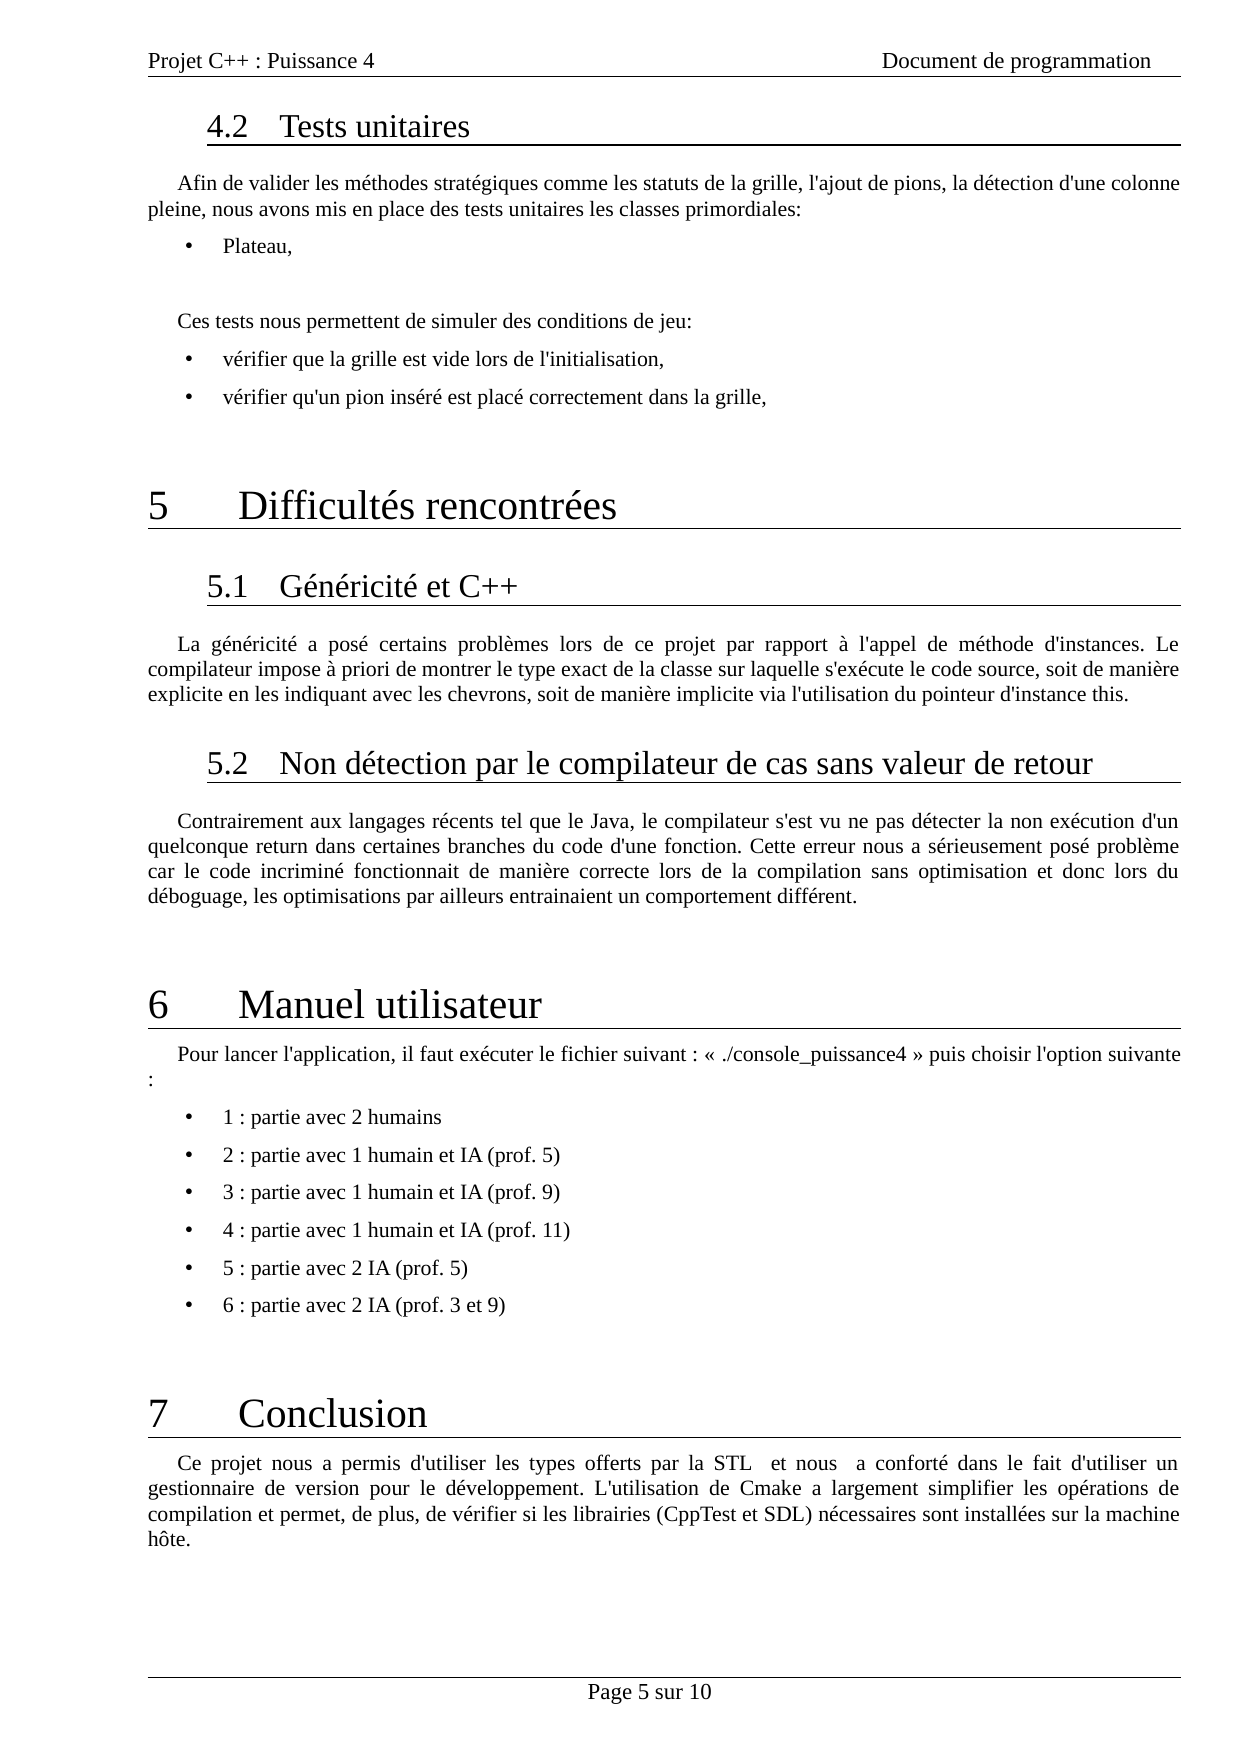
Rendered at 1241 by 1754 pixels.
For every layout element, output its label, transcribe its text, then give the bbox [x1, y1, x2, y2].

subtitle Manuel utilisateur [148, 980, 1181, 1028]
list 1 : partie avec 2 humains [185, 1104, 1181, 1129]
subtitle Généricité et C++ [207, 566, 1181, 605]
subtitle Tests unitaires [207, 106, 1181, 144]
text Contrairement aux langages récents tel que le Java, le compilateur s'est vu ne pas détecter la non exécution d'un quelconque return dans certaines branches du code d'une fonction. Cette erreur nous a sérieusement posé problème car le code incriminé fonctionnait de manière correcte lors de la compilation sans optimisation et donc lors du déboguage, les optimisations par ailleurs entrainaient un comportement différent. [148, 808, 1181, 908]
list vérifier que la grille est vide lors de l'initialisation, [185, 346, 1181, 371]
list 3 : partie avec 1 humain et IA (prof. 9) [185, 1179, 1181, 1204]
text Ces tests nous permettent de simuler des conditions de jeu: [148, 308, 1181, 334]
text La généricité a posé certains problèmes lors de ce projet par rapport à l'appel de méthode d'instances. Le compilateur impose à priori de montrer le type exact de la classe sur laquelle s'exécute le code source, soit de manière explicite en les indiquant avec les chevrons, soit de manière implicite via l'utilisation du pointeur d'instance this. [148, 631, 1181, 706]
list 4 : partie avec 1 humain et IA (prof. 11) [185, 1217, 1181, 1242]
list vérifier qu'un pion inséré est placé correctement dans la grille, [185, 384, 1181, 409]
text Ce projet nous a permis d'utiliser les types offerts par la STL et nous a conforté dans le fait d'utiliser un gestionnaire de version pour le développement. L'utilisation de Cmake a largement simplifier les opérations de compilation et permet, de plus, de vérifier si les librairies (CppTest et SDL) nécessaires sont installées sur la machine hôte. [148, 1450, 1181, 1551]
list 6 : partie avec 2 IA (prof. 3 et 9) [185, 1292, 1181, 1317]
list Plateau, [185, 233, 1181, 258]
list 5 : partie avec 2 IA (prof. 5) [185, 1254, 1181, 1280]
subtitle Conclusion [148, 1389, 1181, 1437]
text Pour lancer l'application, il faut exécuter le fichier suivant : « ./console_puissance4 » puis choisir l'option suivante : [148, 1041, 1181, 1092]
subtitle Non détection par le compilateur de cas sans valeur de retour [207, 743, 1181, 782]
subtitle Difficultés rencontrées [148, 480, 1181, 528]
list 2 : partie avec 1 humain et IA (prof. 5) [185, 1142, 1181, 1167]
text Afin de valider les méthodes stratégiques comme les statuts de la grille, l'ajout de pions, la détection d'une colonne pleine, nous avons mis en place des tests unitaires les classes primordiales: [148, 170, 1181, 221]
